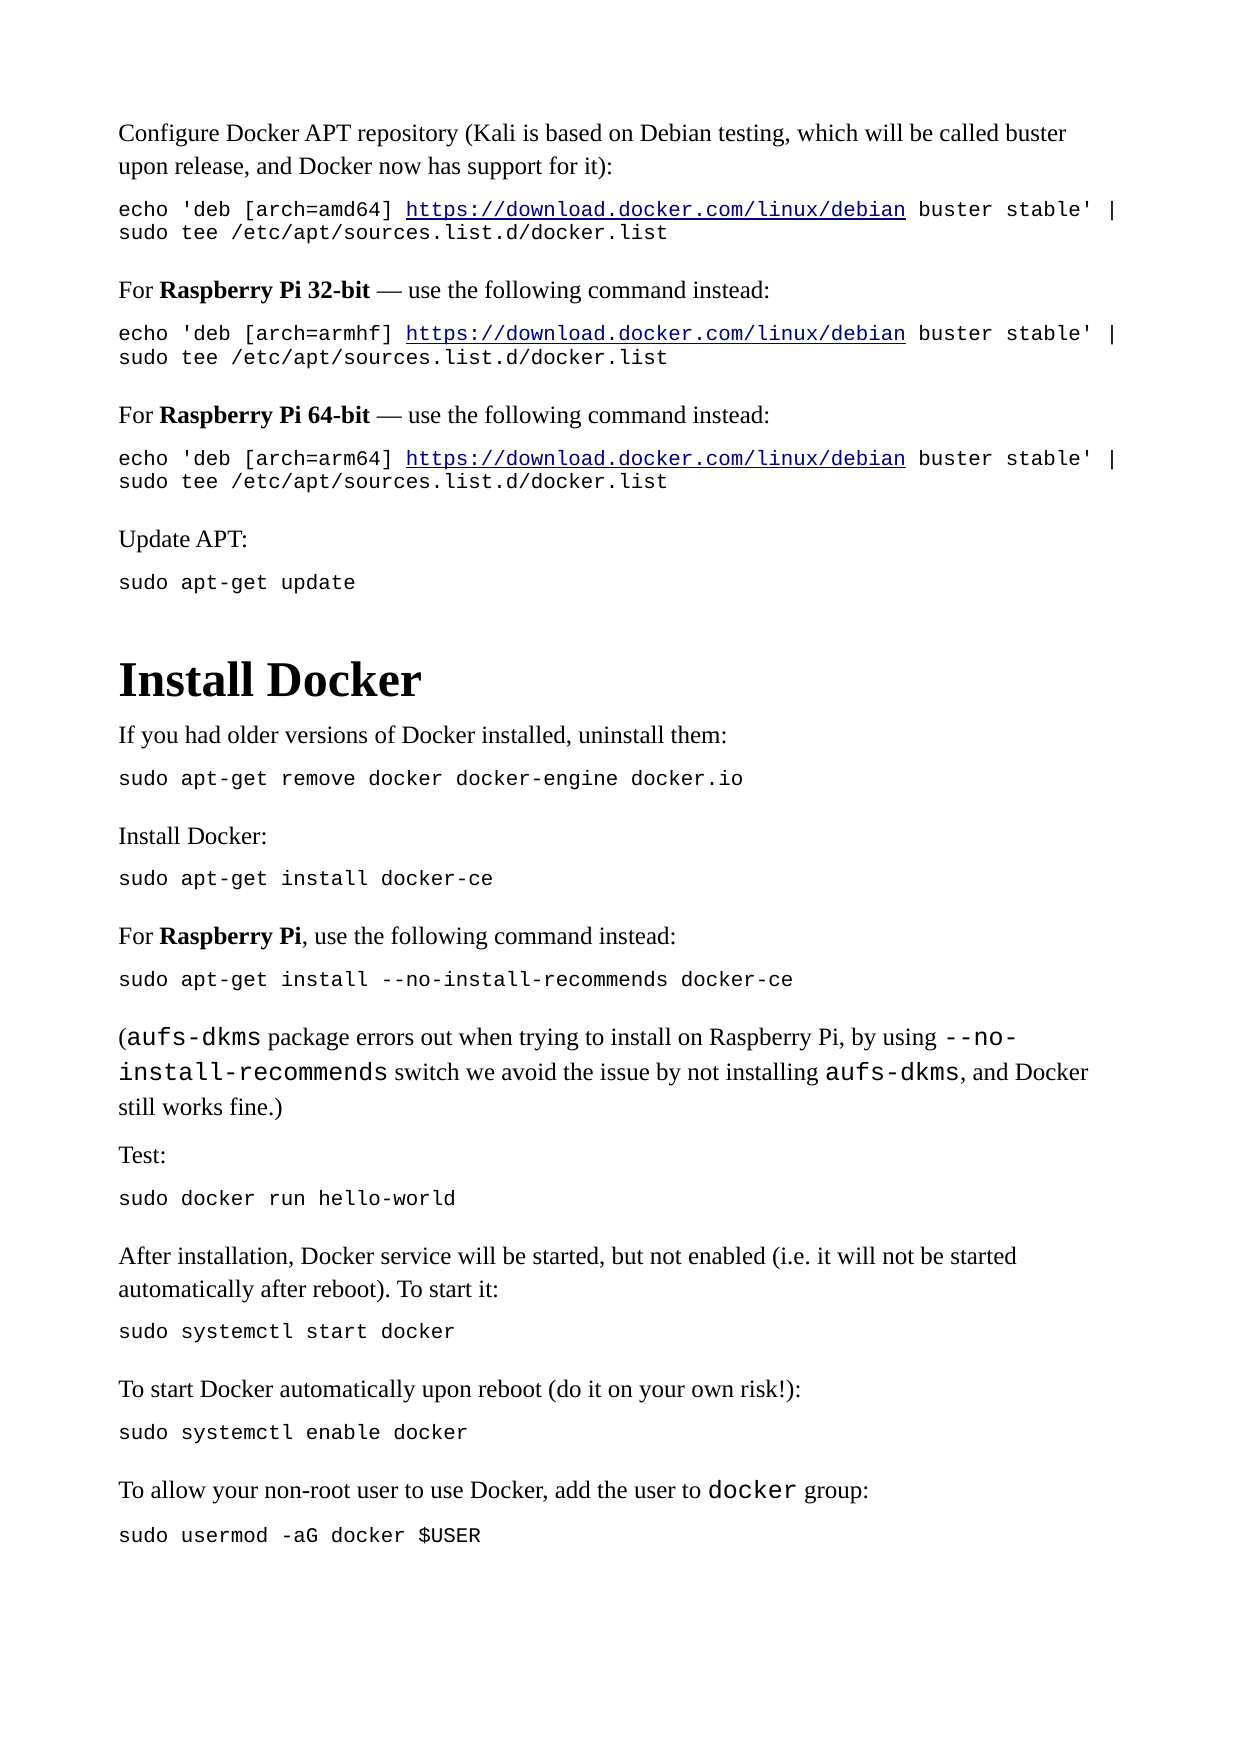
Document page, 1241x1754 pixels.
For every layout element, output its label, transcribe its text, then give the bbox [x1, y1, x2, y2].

text echo 'deb [arch=amd64] https://download.docker.com/linux/debian buster stable' | sudo tee /etc/apt/sources.list.d/docker.list [118, 199, 1122, 246]
text Configure Docker APT repository (Kali is based on Debian testing, which will be called buster upon release, and Docker now has support for it): [118, 118, 1122, 180]
text For Raspberry Pi 32-bit — use the following command instead: [118, 276, 1122, 304]
text Update APT: [118, 524, 1122, 553]
text sudo apt-get update [118, 572, 1122, 596]
text echo 'deb [arch=armhf] https://download.docker.com/linux/debian buster stable' | sudo tee /etc/apt/sources.list.d/docker.list [118, 323, 1122, 370]
text sudo systemctl enable docker [118, 1422, 1122, 1446]
text sudo apt-get remove docker docker-engine docker.io [118, 768, 1122, 791]
text sudo systemctl start docker [118, 1321, 1122, 1345]
text If you had older versions of Docker installed, uninstall them: [118, 720, 1122, 749]
text sudo apt-get install docker-ce [118, 868, 1122, 892]
text For Raspberry Pi, use the following command instead: [118, 921, 1122, 950]
text (aufs-dkms package errors out when trying to install on Raspberry Pi, by using --no-install-recommends switch we avoid the issue by not installing aufs-dkms, and Docker still works fine.) [118, 1022, 1122, 1121]
text Install Docker: [118, 821, 1122, 849]
text sudo usermod -aG docker $USER [118, 1525, 1122, 1549]
text To allow your non-root user to use Docker, add the user to docker group: [118, 1475, 1122, 1506]
text To start Docker automatically upon reboot (do it on your own risk!): [118, 1374, 1122, 1403]
text After installation, Docker service will be started, but not enabled (i.e. it will not be started automatically after reboot). To start it: [118, 1241, 1122, 1302]
text For Raspberry Pi 64-bit — use the following command instead: [118, 400, 1122, 429]
text echo 'deb [arch=arm64] https://download.docker.com/linux/debian buster stable' | sudo tee /etc/apt/sources.list.d/docker.list [118, 447, 1122, 495]
subtitle Install Docker [118, 650, 1122, 707]
text sudo docker run hello-world [118, 1188, 1122, 1211]
text sudo apt-get install --no-install-recommends docker-ce [118, 969, 1122, 993]
text Test: [118, 1140, 1122, 1169]
